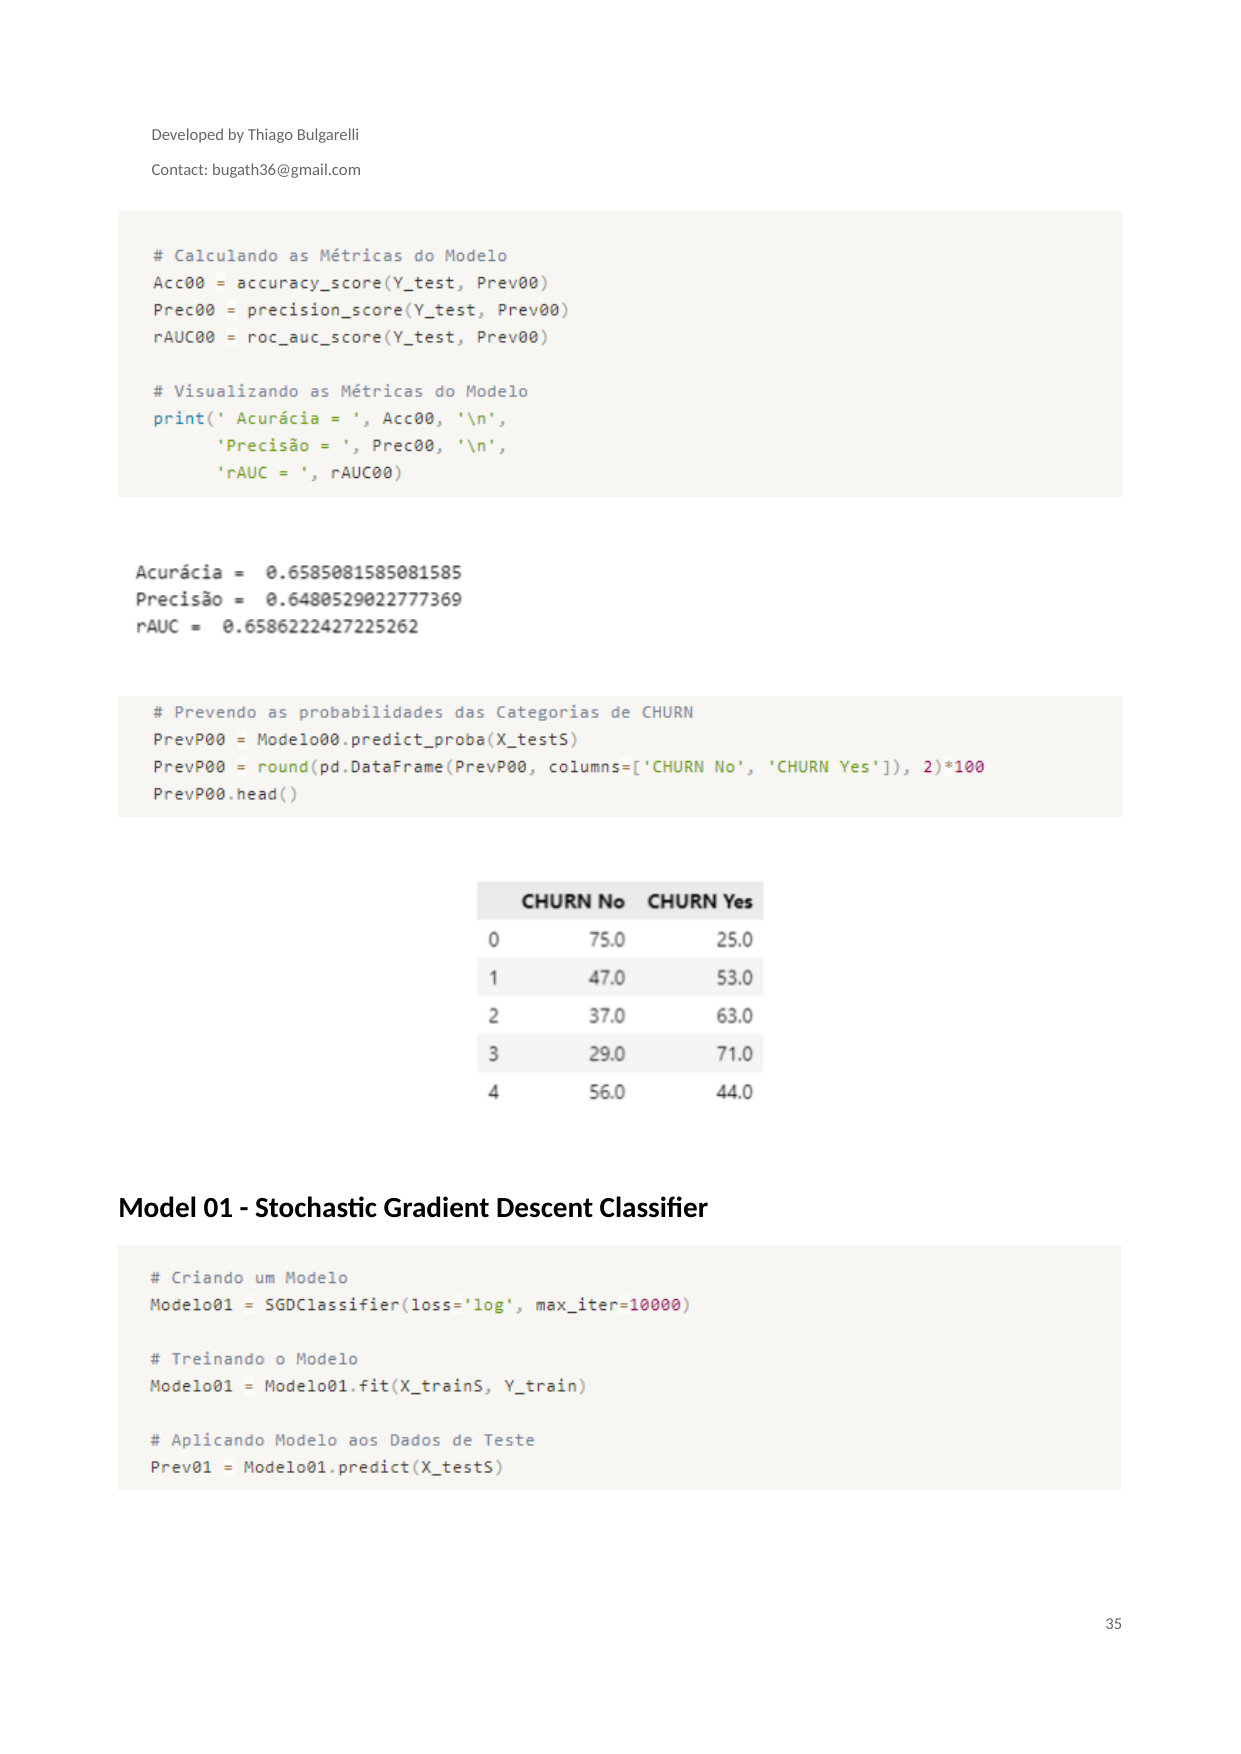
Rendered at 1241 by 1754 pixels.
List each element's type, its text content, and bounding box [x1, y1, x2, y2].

subtitle Model 01 - Stochastic Gradient Descent Classifier [118, 1189, 1122, 1225]
picture [118, 1245, 1123, 1490]
picture [119, 553, 1124, 642]
picture [118, 210, 1123, 497]
picture [463, 870, 778, 1123]
picture [118, 696, 1123, 817]
